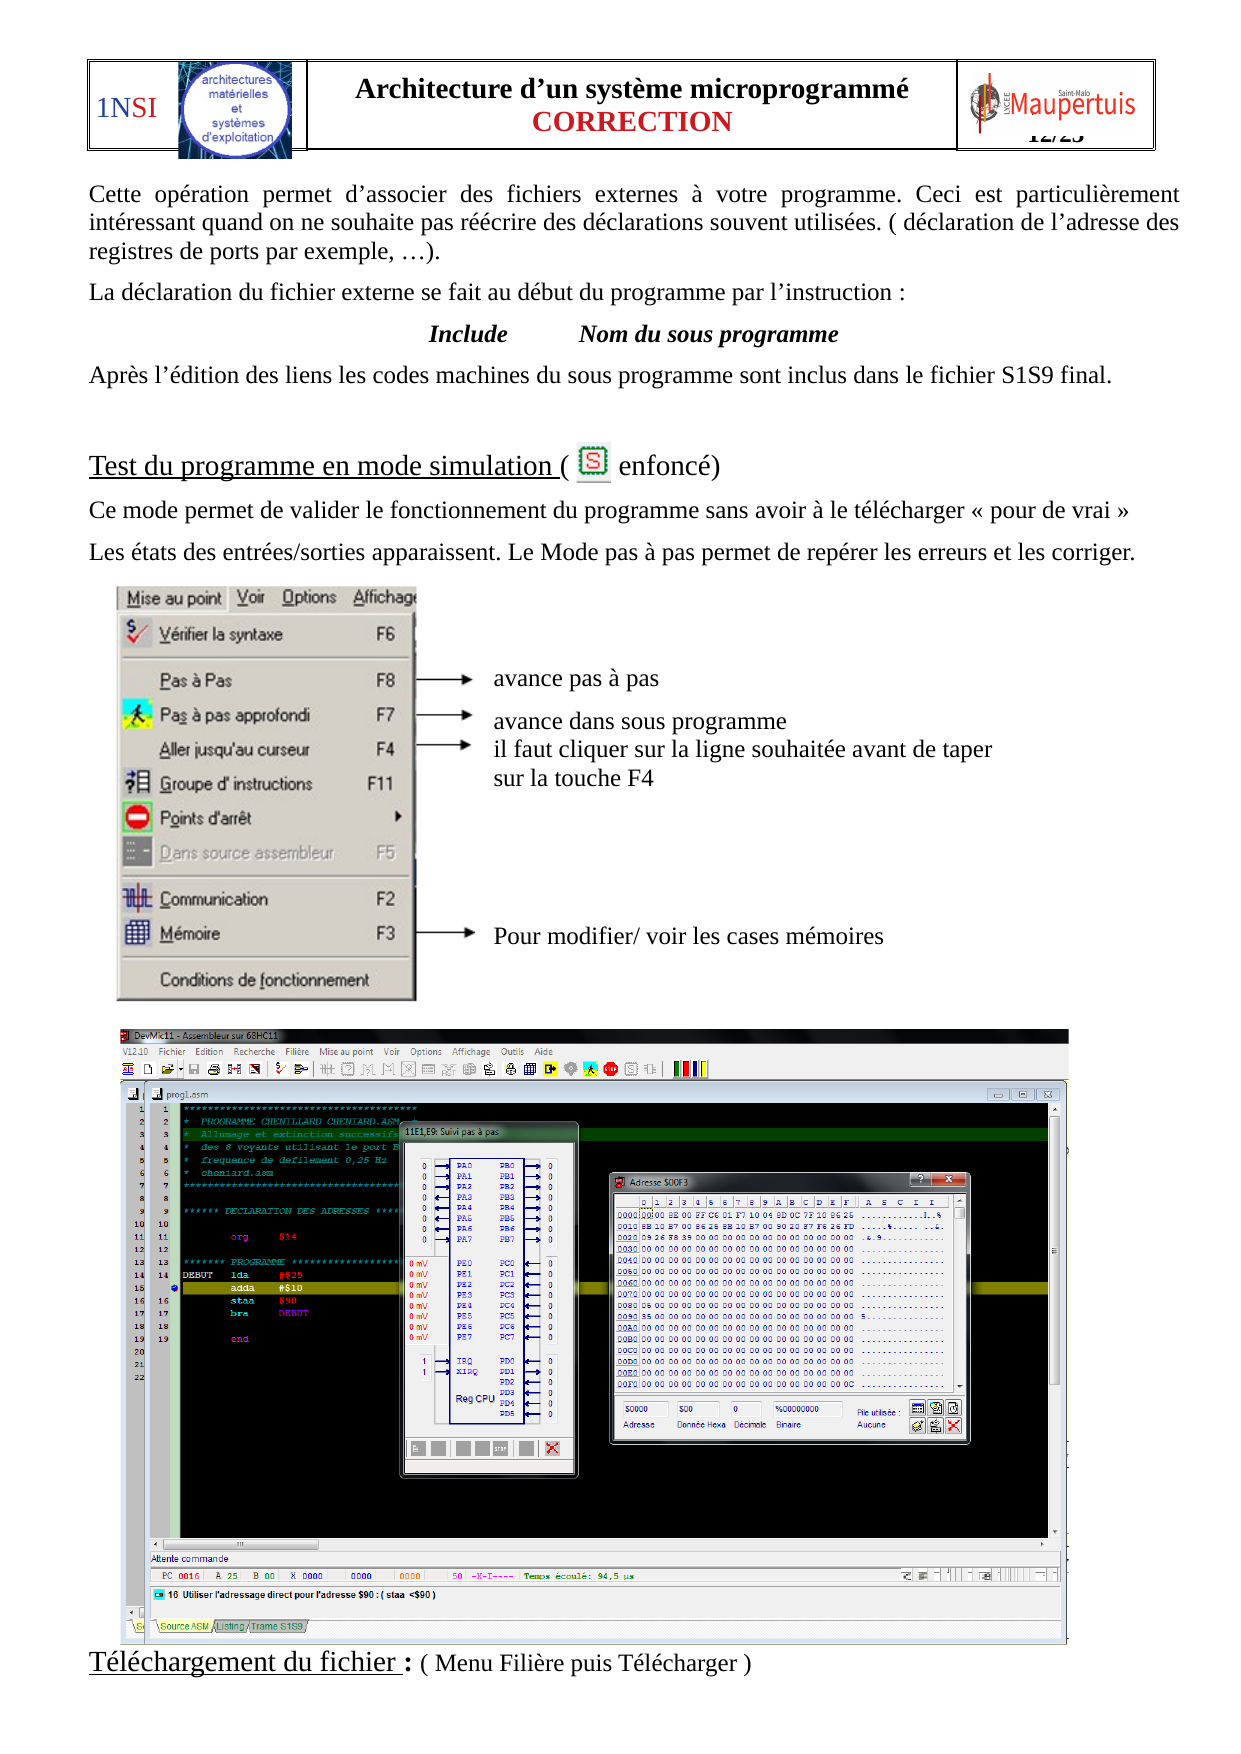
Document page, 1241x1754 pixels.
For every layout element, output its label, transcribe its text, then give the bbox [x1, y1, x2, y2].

picture [970, 70, 1137, 136]
picture [120, 1029, 1069, 1645]
text Ce mode permet de valider le fonctionnement du programme sans avoir à le télécharger « pour de vrai » [88, 495, 1181, 524]
picture [576, 442, 611, 483]
text Test du programme en mode simulation ( [88, 442, 576, 483]
text Les états des entrées/sorties apparaissent. Le Mode pas à pas permet de repérer les erreurs et les corriger. [88, 537, 1181, 565]
text La déclaration du fichier externe se fait au début du programme par l’instruction : [88, 277, 1181, 306]
text Include Nom du sous programme [88, 319, 1181, 347]
picture [178, 62, 292, 159]
text Après l’édition des liens les codes machines du sous programme sont inclus dans le fichier S1S9 final. [88, 360, 1181, 389]
text Cette opération permet d’associer des fichiers externes à votre programme. Ceci est particulièrement intéressant quand on ne souhaite pas réécrire des déclarations souvent utilisées. ( déclaration de l’adresse des registres de ports par exemple, …). [88, 179, 1181, 265]
text enfoncé) [611, 442, 1181, 483]
picture [110, 577, 475, 1008]
text Téléchargement du fichier : ( Menu Filière puis Télécharger ) [88, 1095, 1181, 1678]
